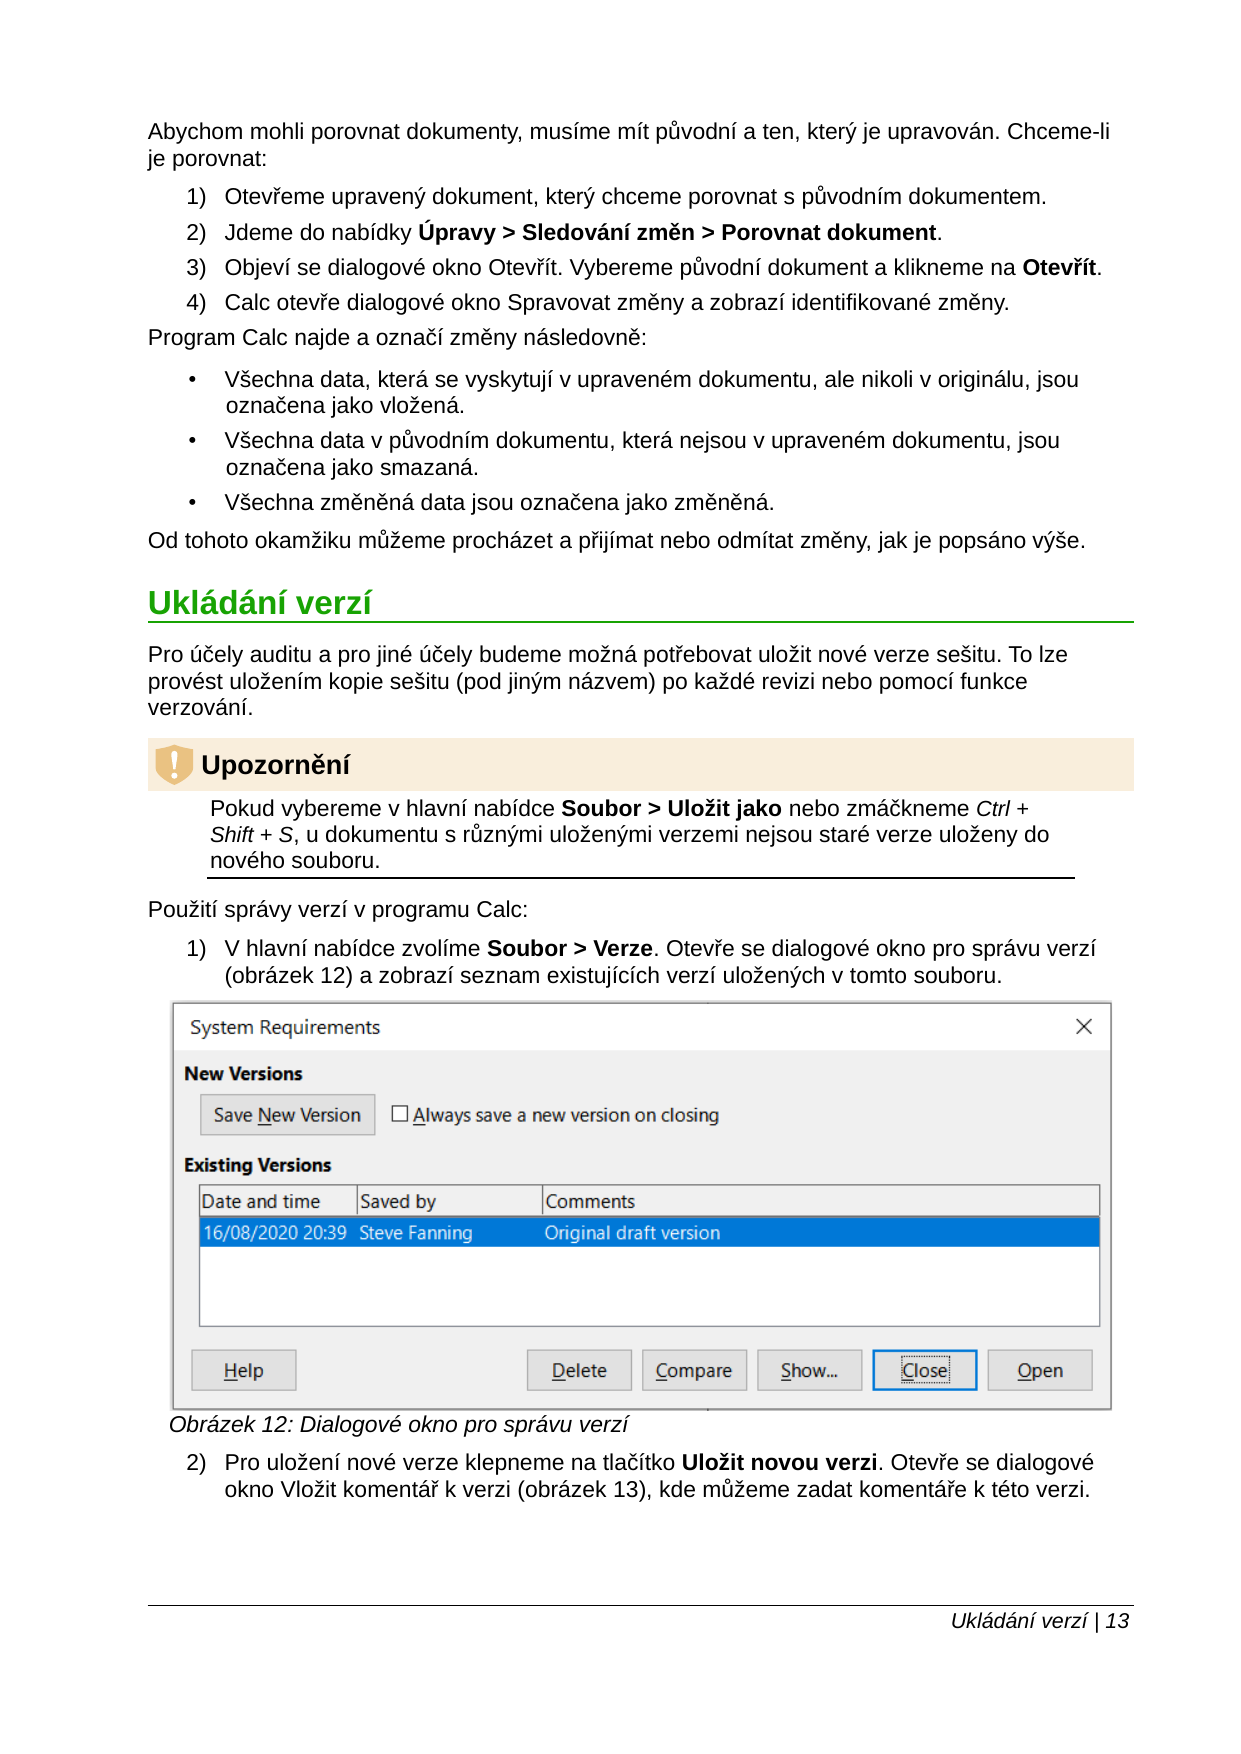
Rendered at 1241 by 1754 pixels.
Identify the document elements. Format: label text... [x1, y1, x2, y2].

subtitle Ukládání verzí [148, 583, 1134, 621]
list Abychom mohli porovnat dokumenty, musíme mít původní a ten, který je upravován. Chceme-li je porovnat: [148, 118, 1134, 171]
list Program Calc najde a označí změny následovně: [148, 324, 1134, 351]
text Použití správy verzí v programu Calc: [148, 896, 1134, 923]
picture [169, 1000, 1113, 1411]
subtitle Upozornění [148, 738, 1134, 791]
list Všechna změněná data jsou označena jako změněná. [185, 486, 1134, 518]
text Pro účely auditu a pro jiné účely budeme možná potřebovat uložit nové verze sešitu. To lze provést uložením kopie sešitu (pod jiným názvem) po každé revizi nebo pomocí funkce verzování. [148, 641, 1134, 720]
text Obrázek 12: Dialogové okno pro správu verzí [168, 1000, 1113, 1437]
text Pokud vybereme v hlavní nabídce Soubor > Uložit jako nebo zmáčkneme Ctrl + Shift + S, u dokumentu s různými uloženými verzemi nejsou staré verze uloženy do nového souboru. [207, 791, 1075, 877]
list Všechna data, která se vyskytují v upraveném dokumentu, ale nikoli v originálu, jsou označena jako vložená. [185, 363, 1134, 419]
list V hlavní nabídce zvolíme Soubor > Verze. Otevře se dialogové okno pro správu verzí (obrázek 12) a zobrazí seznam existujících verzí uložených v tomto souboru. [207, 935, 1134, 988]
list Pro uložení nové verze klepneme na tlačítko Uložit novou verzi. Otevře se dialogové okno Vložit komentář k verzi (obrázek 13), kde můžeme zadat komentáře k této verzi. [207, 1449, 1134, 1502]
list Všechna data v původním dokumentu, která nejsou v upraveném dokumentu, jsou označena jako smazaná. [185, 424, 1134, 480]
text Od tohoto okamžiku můžeme procházet a přijímat nebo odmítat změny, jak je popsáno výše. [148, 527, 1134, 553]
list Calc otevře dialogové okno Spravovat změny a zobrazí identifikované změny. [207, 289, 1134, 315]
list Objeví se dialogové okno Otevřít. Vybereme původní dokument a klikneme na Otevřít. [207, 254, 1134, 280]
list Jdeme do nabídky Úpravy > Sledování změn > Porovnat dokument. [207, 218, 1134, 245]
list Otevřeme upravený dokument, který chceme porovnat s původním dokumentem. [207, 183, 1134, 210]
